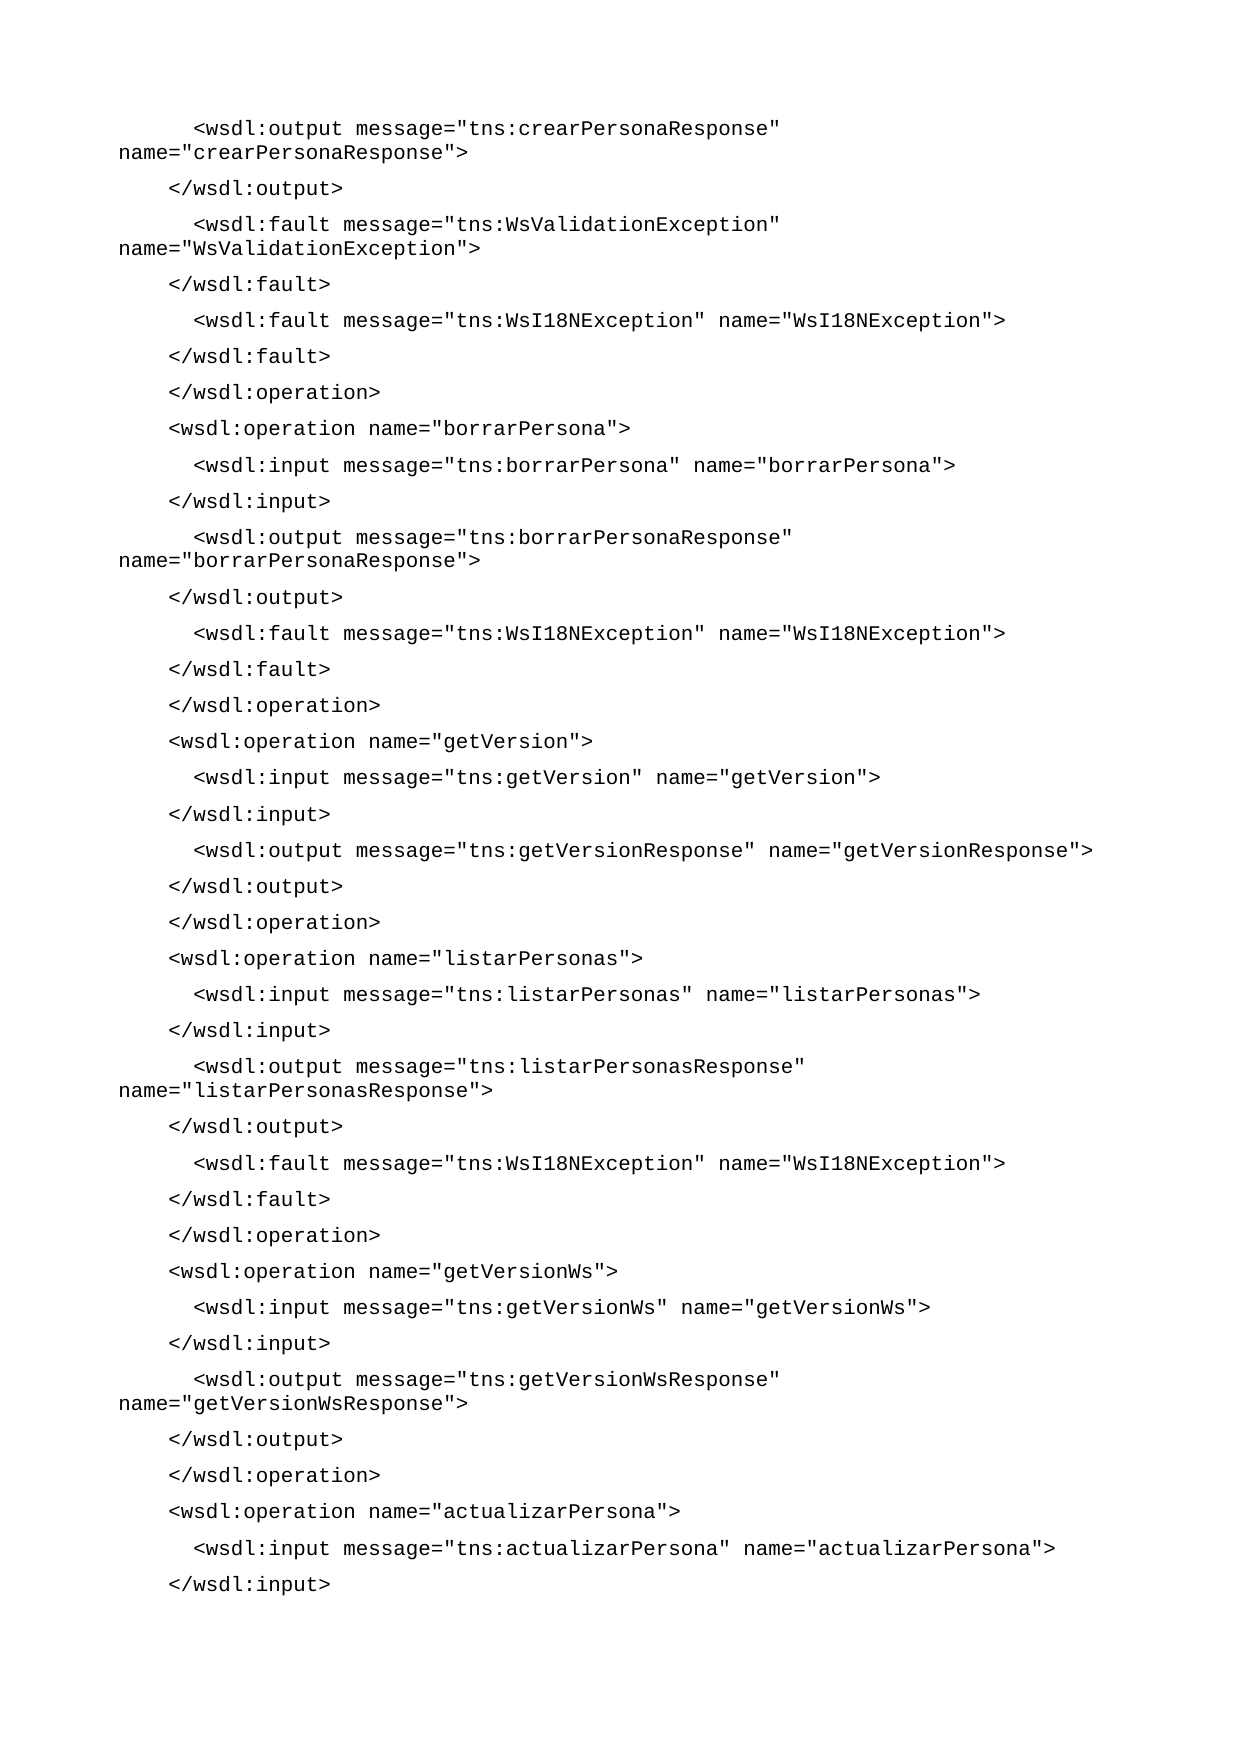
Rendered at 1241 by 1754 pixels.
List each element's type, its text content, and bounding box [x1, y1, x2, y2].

text </wsdl:input> [118, 1574, 1122, 1597]
text </wsdl:fault> [118, 274, 1122, 297]
text </wsdl:fault> [118, 659, 1122, 683]
text <wsdl:input message="tns:actualizarPersona" name="actualizarPersona"> [118, 1538, 1122, 1561]
text <wsdl:operation name="getVersionWs"> [118, 1261, 1122, 1284]
text </wsdl:operation> [118, 695, 1122, 719]
text </wsdl:operation> [118, 1465, 1122, 1489]
text <wsdl:output message="tns:getVersionResponse" name="getVersionResponse"> [118, 840, 1122, 863]
text </wsdl:operation> [118, 382, 1122, 406]
text <wsdl:operation name="listarPersonas"> [118, 948, 1122, 972]
text <wsdl:output message="tns:getVersionWsResponse" name="getVersionWsResponse"> [118, 1369, 1122, 1417]
text </wsdl:input> [118, 1020, 1122, 1044]
text <wsdl:operation name="getVersion"> [118, 731, 1122, 755]
text </wsdl:output> [118, 178, 1122, 202]
text </wsdl:output> [118, 1429, 1122, 1453]
text </wsdl:fault> [118, 346, 1122, 370]
text </wsdl:input> [118, 803, 1122, 827]
text <wsdl:operation name="actualizarPersona"> [118, 1501, 1122, 1525]
text <wsdl:output message="tns:borrarPersonaResponse" name="borrarPersonaResponse"> [118, 527, 1122, 574]
text </wsdl:operation> [118, 912, 1122, 936]
text <wsdl:operation name="borrarPersona"> [118, 418, 1122, 442]
text </wsdl:operation> [118, 1225, 1122, 1248]
text <wsdl:fault message="tns:WsValidationException" name="WsValidationException"> [118, 214, 1122, 261]
text <wsdl:fault message="tns:WsI18NException" name="WsI18NException"> [118, 623, 1122, 646]
text <wsdl:output message="tns:listarPersonasResponse" name="listarPersonasResponse"> [118, 1057, 1122, 1104]
text </wsdl:fault> [118, 1189, 1122, 1212]
text </wsdl:output> [118, 587, 1122, 610]
text </wsdl:input> [118, 491, 1122, 514]
text <wsdl:input message="tns:borrarPersona" name="borrarPersona"> [118, 454, 1122, 478]
text <wsdl:input message="tns:getVersionWs" name="getVersionWs"> [118, 1297, 1122, 1321]
text </wsdl:output> [118, 876, 1122, 899]
text </wsdl:output> [118, 1116, 1122, 1140]
text </wsdl:input> [118, 1333, 1122, 1357]
text <wsdl:output message="tns:crearPersonaResponse" name="crearPersonaResponse"> [118, 118, 1122, 165]
text <wsdl:input message="tns:listarPersonas" name="listarPersonas"> [118, 984, 1122, 1008]
text <wsdl:fault message="tns:WsI18NException" name="WsI18NException"> [118, 310, 1122, 334]
text <wsdl:input message="tns:getVersion" name="getVersion"> [118, 767, 1122, 791]
text <wsdl:fault message="tns:WsI18NException" name="WsI18NException"> [118, 1152, 1122, 1176]
